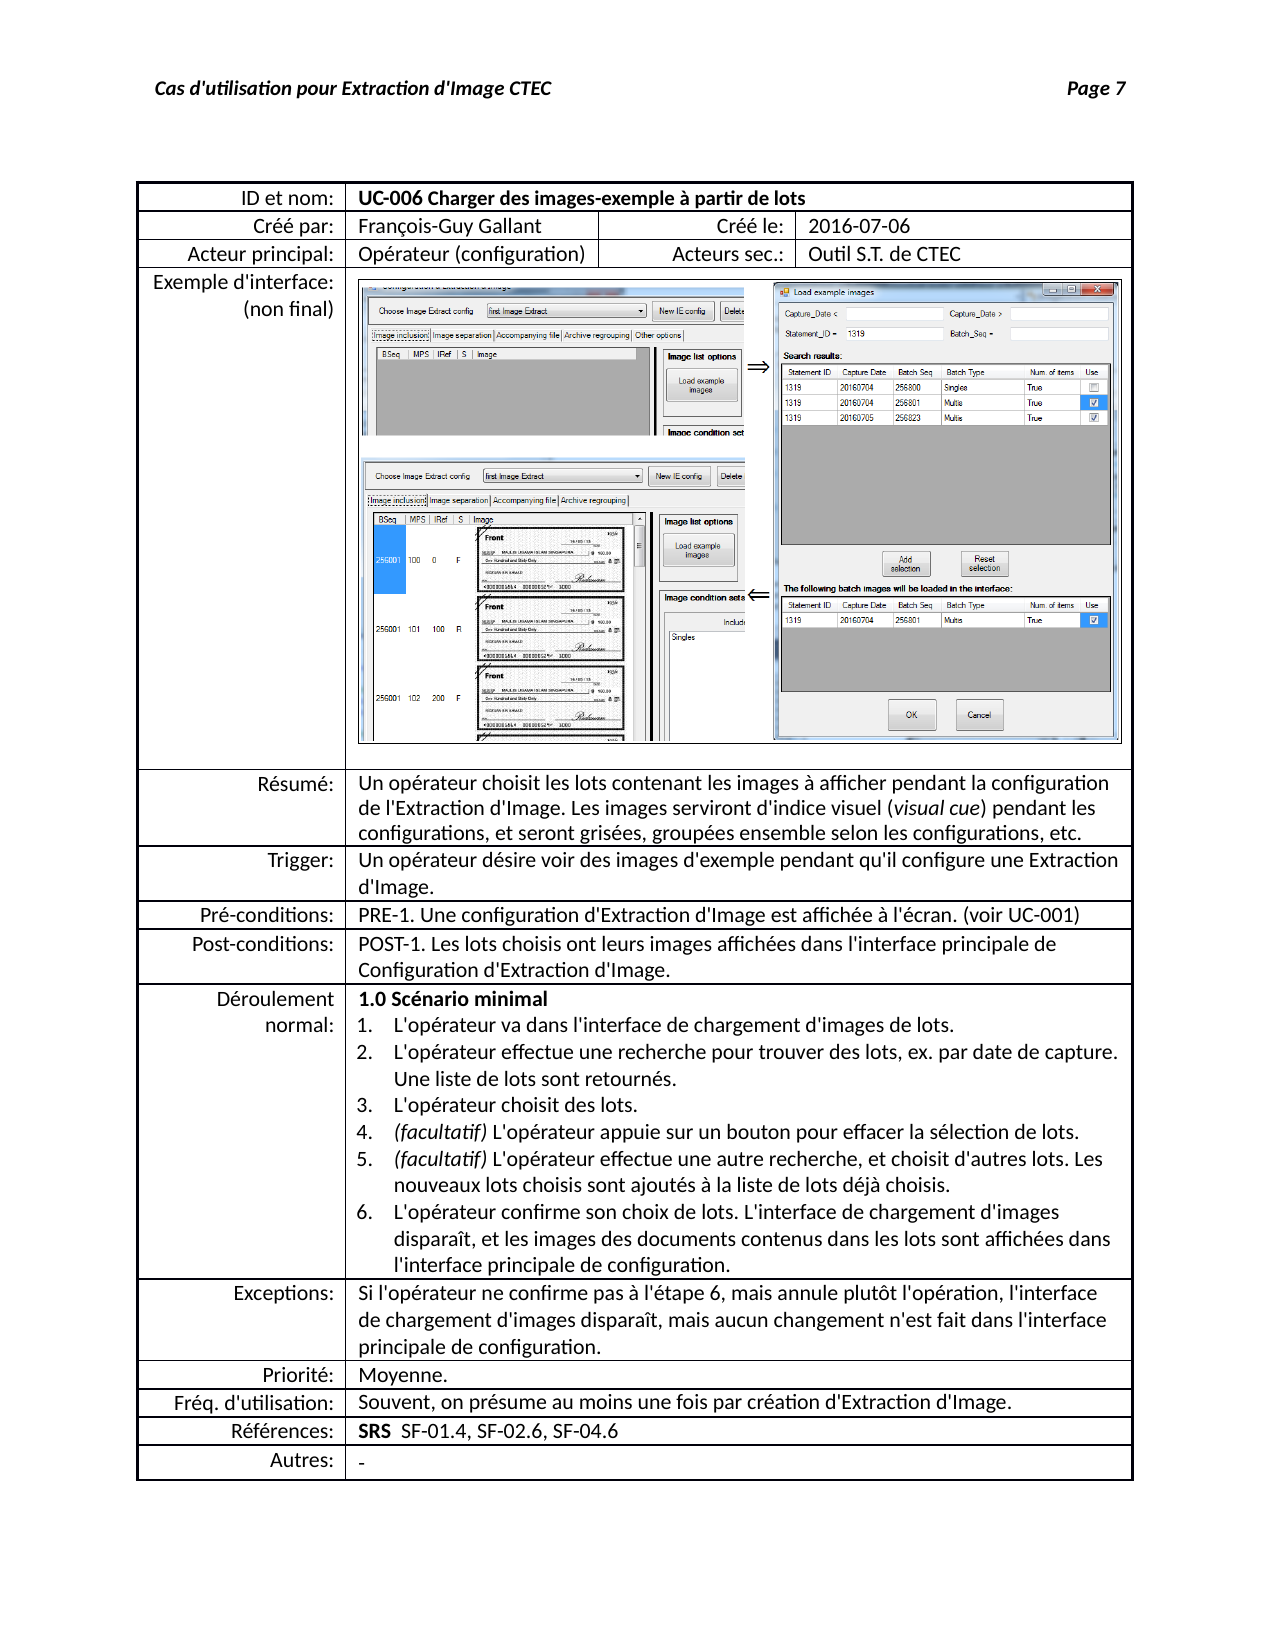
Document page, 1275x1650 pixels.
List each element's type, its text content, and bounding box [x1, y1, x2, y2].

table_cell 2016-07-06 [796, 212, 1131, 238]
table_cell Acteur principal: [139, 240, 345, 267]
table_cell Priorité: [139, 1361, 345, 1388]
table_cell Outil S.T. de CTEC [796, 240, 1131, 267]
table_cell Un opérateur choisit les lots contenant les images à afficher pendant la configuration de l'Extraction d'Image. Les images serviront d'indice visuel (visual cue) pendant les configurations, et seront grisées, groupées ensemble selon les configurations, etc. [346, 770, 1131, 845]
table_header ID et nom: [139, 184, 345, 210]
table_cell François-Guy Gallant [346, 212, 598, 238]
table_cell Exemple d'interface: (non final) [139, 268, 345, 768]
table_cell Moyenne. [346, 1361, 1131, 1388]
table_cell Créé par: [139, 212, 345, 238]
picture [361, 281, 1119, 741]
table_cell Déroulement normal: [139, 985, 345, 1278]
table_cell Pré-conditions: [139, 902, 345, 928]
table_cell Autres: [139, 1446, 345, 1479]
table_cell Souvent, on présume au moins une fois par création d'Extraction d'Image. [346, 1390, 1131, 1416]
table_cell Exceptions: [139, 1280, 345, 1359]
table_cell 1.0 Scénario minimal L'opérateur va dans l'interface de chargement d'images de lots. L'opérateur effectue une recherche pour trouver des lots, ex. par date de capture. Une liste de lots sont retournés. L'opérateur choisit des lots. (facultatif) L'opérateur appuie sur un bouton pour effacer la sélection de lots. (facultatif) L'opérateur effectue une autre recherche, et choisit d'autres lots. Les nouveaux lots choisis sont ajoutés à la liste de lots déjà choisis. L'opérateur confirme son choix de lots. L'interface de chargement d'images disparaît, et les images des documents contenus dans les lots sont affichées dans l'interface principale de configuration. [346, 985, 1131, 1278]
table_cell PRE-1. Une configuration d'Extraction d'Image est affichée à l'écran. (voir UC-001) [346, 902, 1131, 928]
table_cell - [346, 1446, 1131, 1479]
table_cell Trigger: [139, 847, 345, 900]
table_cell Post-conditions: [139, 930, 345, 983]
table_cell Références: [139, 1418, 345, 1444]
table_cell Un opérateur désire voir des images d'exemple pendant qu'il configure une Extraction d'Image. [346, 847, 1131, 900]
table_cell Fréq. d'utilisation: [139, 1390, 345, 1416]
table_cell Opérateur (configuration) [346, 240, 598, 267]
table_cell Résumé: [139, 770, 345, 845]
table_header UC-006 Charger des images-exemple à partir de lots [346, 184, 1131, 210]
table_cell POST-1. Les lots choisis ont leurs images affichées dans l'interface principale de Configuration d'Extraction d'Image. [346, 930, 1131, 983]
table_cell Acteurs sec.: [599, 240, 795, 267]
table_cell Créé le: [599, 212, 795, 238]
table_cell Si l'opérateur ne confirme pas à l'étape 6, mais annule plutôt l'opération, l'interface de chargement d'images disparaît, mais aucun changement n'est fait dans l'interface principale de configuration. [346, 1280, 1131, 1359]
table_cell [346, 268, 1131, 768]
table_cell SRS SF-01.4, SF-02.6, SF-04.6 [346, 1418, 1131, 1444]
